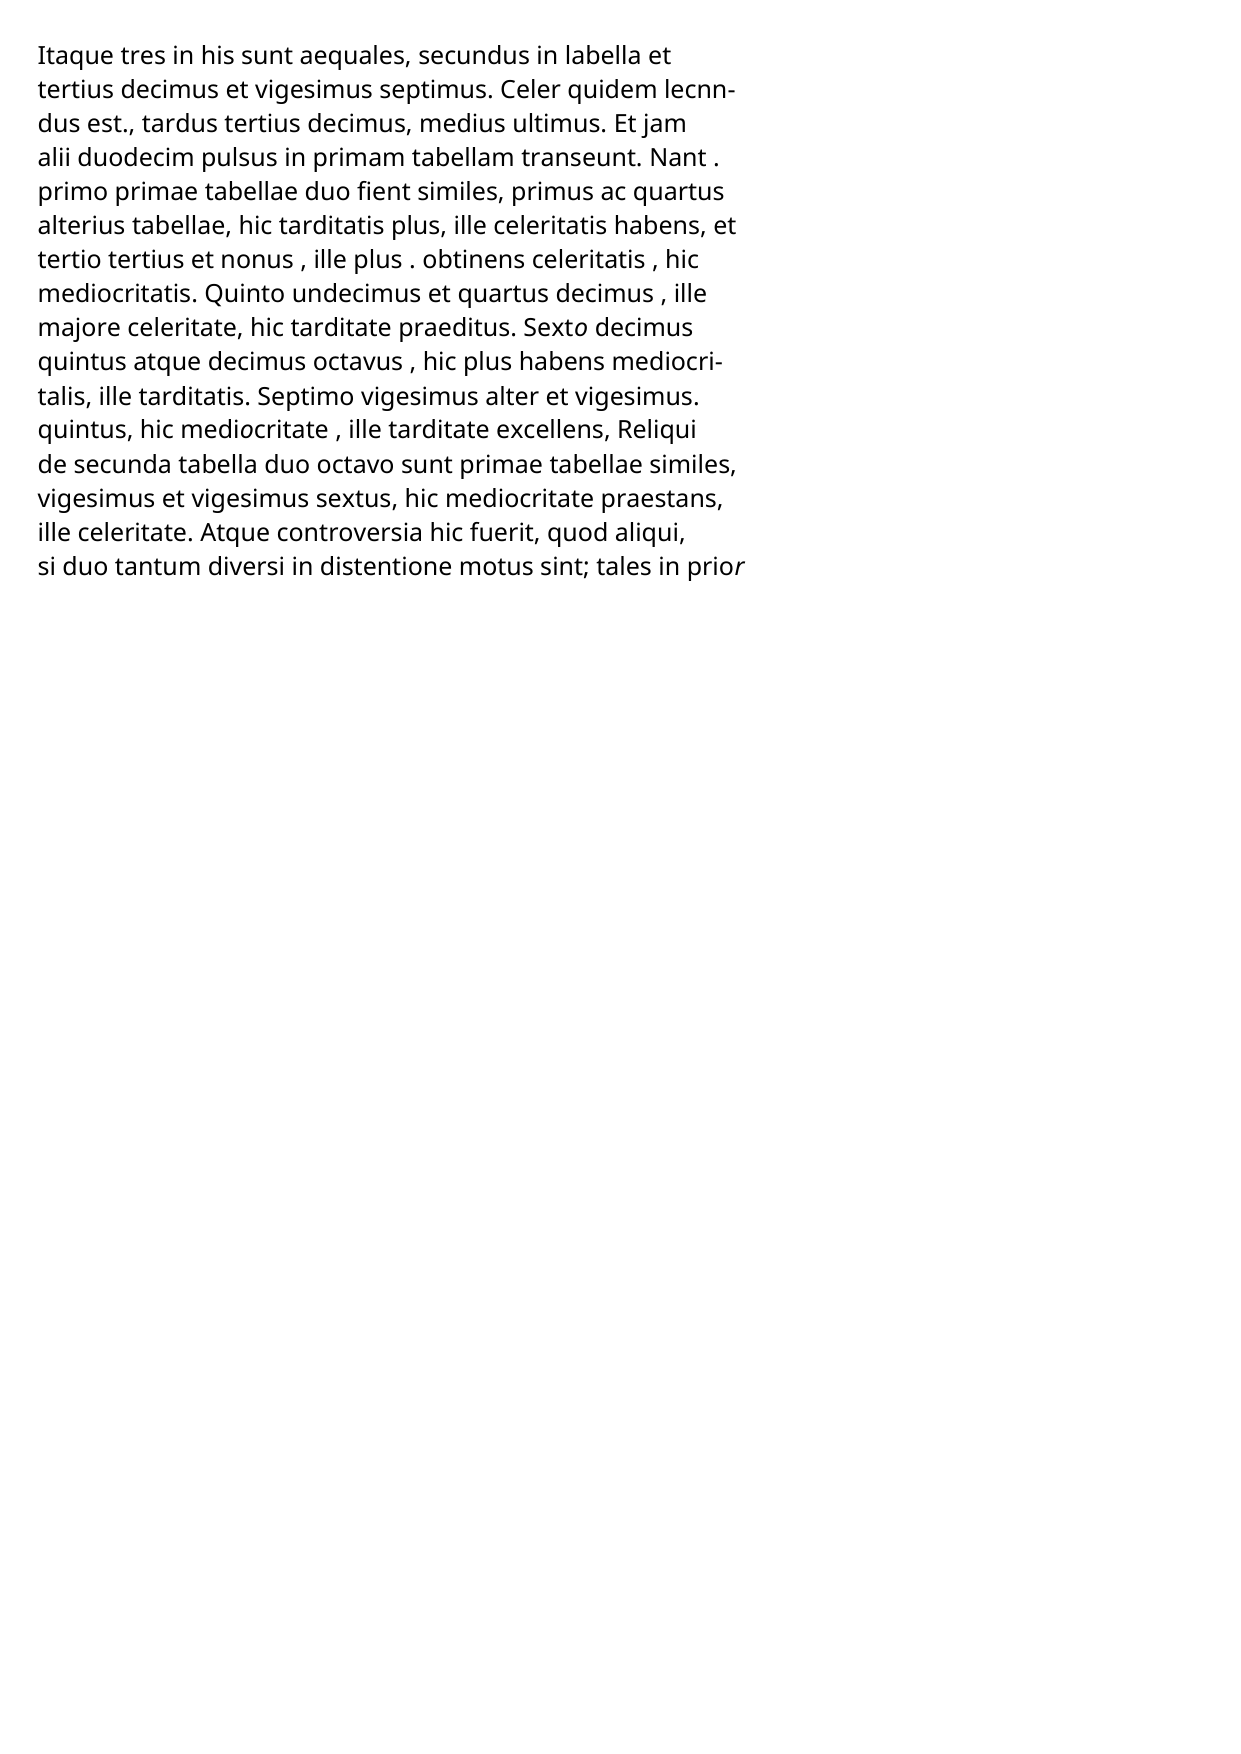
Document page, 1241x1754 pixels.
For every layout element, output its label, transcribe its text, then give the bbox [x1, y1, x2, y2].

text Itaque tres in his sunt aequales, secundus in labella et tertius decimus et vigesimus septimus. Celer quidem lecnn- dus est., tardus tertius decimus, medius ultimus. Et jam alii duodecim pulsus in primam tabellam transeunt. Nant . primo primae tabellae duo fient similes, primus ac quartus alterius tabellae, hic tarditatis plus, ille celeritatis habens, et tertio tertius et nonus , ille plus . obtinens celeritatis , hic mediocritatis. Quinto undecimus et quartus decimus , ille majore celeritate, hic tarditate praeditus. Sexto decimus quintus atque decimus octavus , hic plus habens mediocri- talis, ille tarditatis. Septimo vigesimus alter et vigesimus. quintus, hic mediocritate , ille tarditate excellens, Reliqui de secunda tabella duo octavo sunt primae tabellae similes, vigesimus et vigesimus sextus, hic mediocritate praestans, ille celeritate. Atque controversia hic fuerit, quod aliqui, si duo tantum diversi in distentione motus sint; tales in prior [37, 37, 1203, 582]
